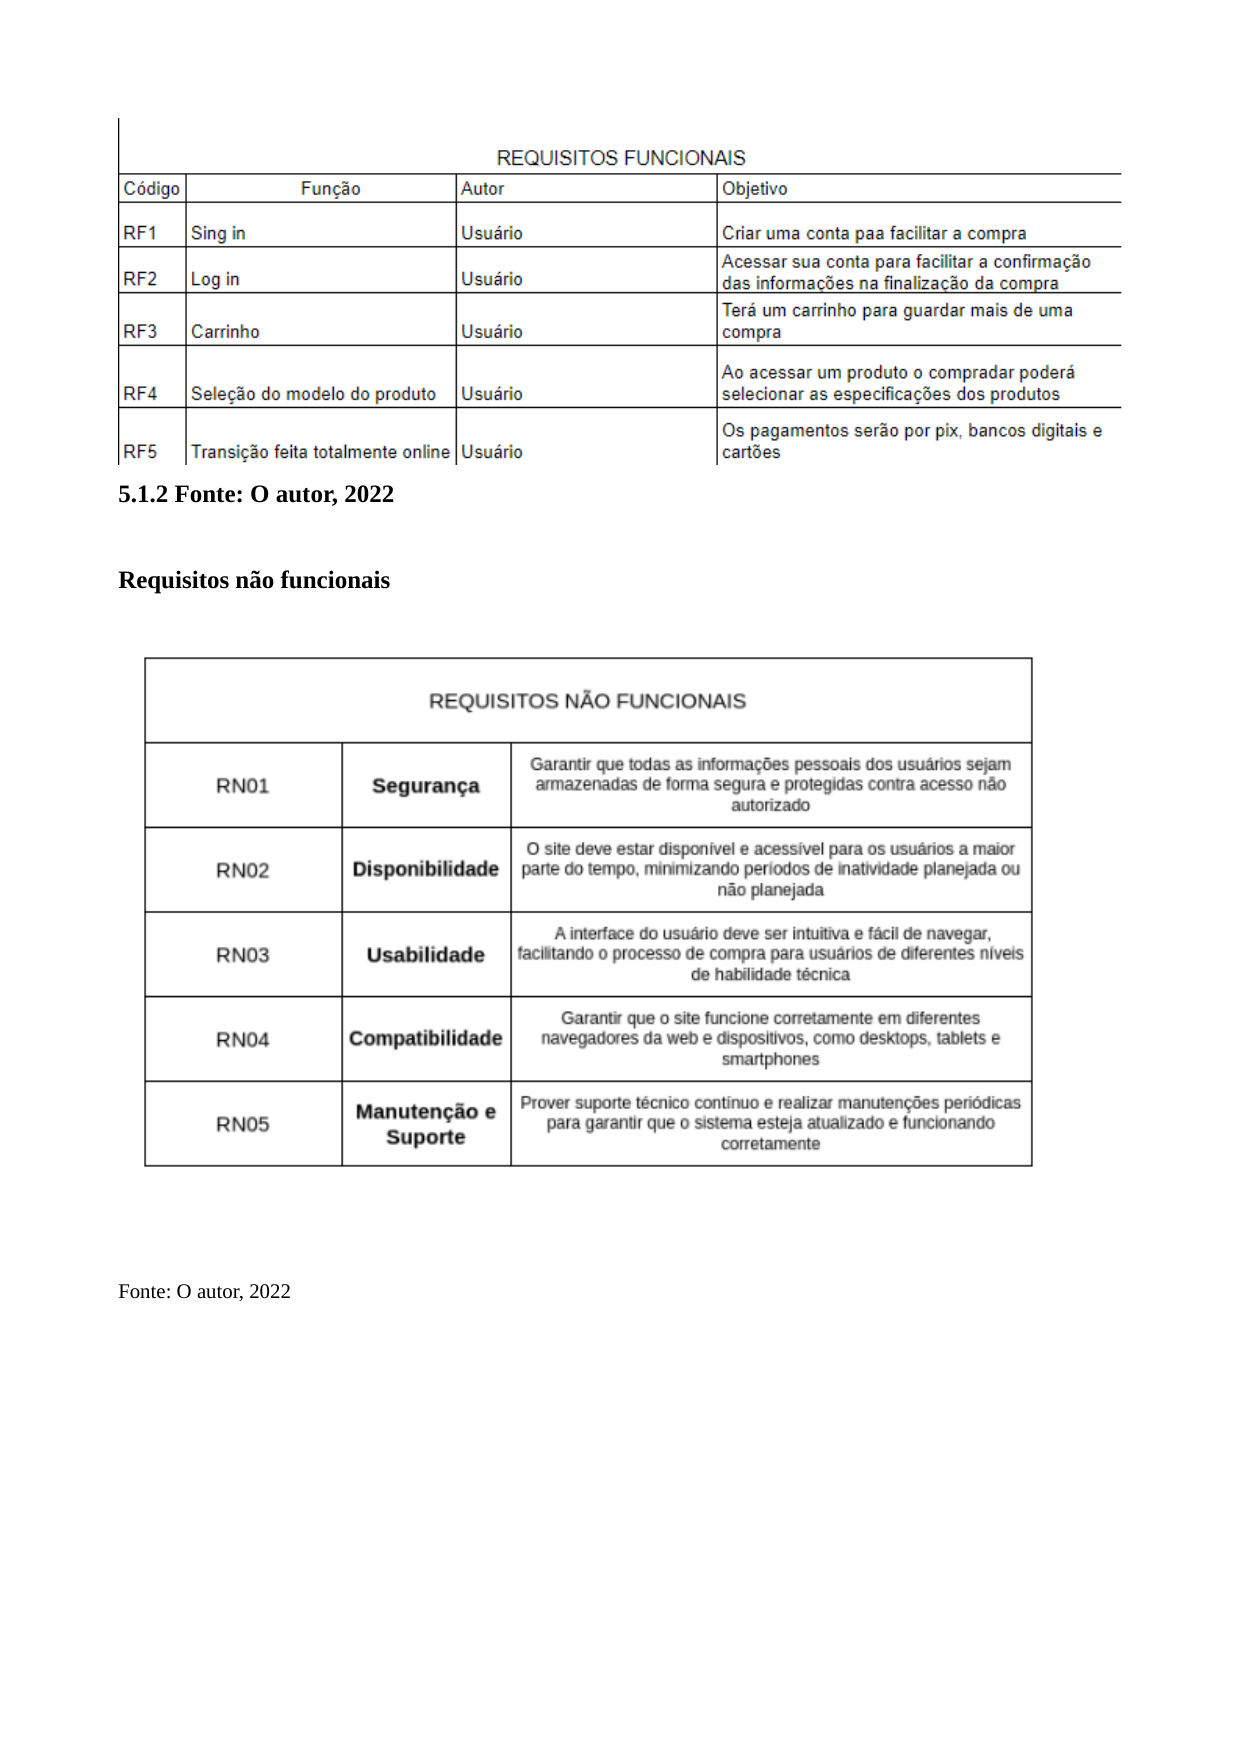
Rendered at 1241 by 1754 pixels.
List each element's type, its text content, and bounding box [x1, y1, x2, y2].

text Fonte: O autor, 2022 [118, 1279, 1122, 1303]
subtitle Requisitos não funcionais [118, 566, 1122, 594]
subtitle 5.1.2 Fonte: O autor, 2022 [118, 479, 1122, 508]
